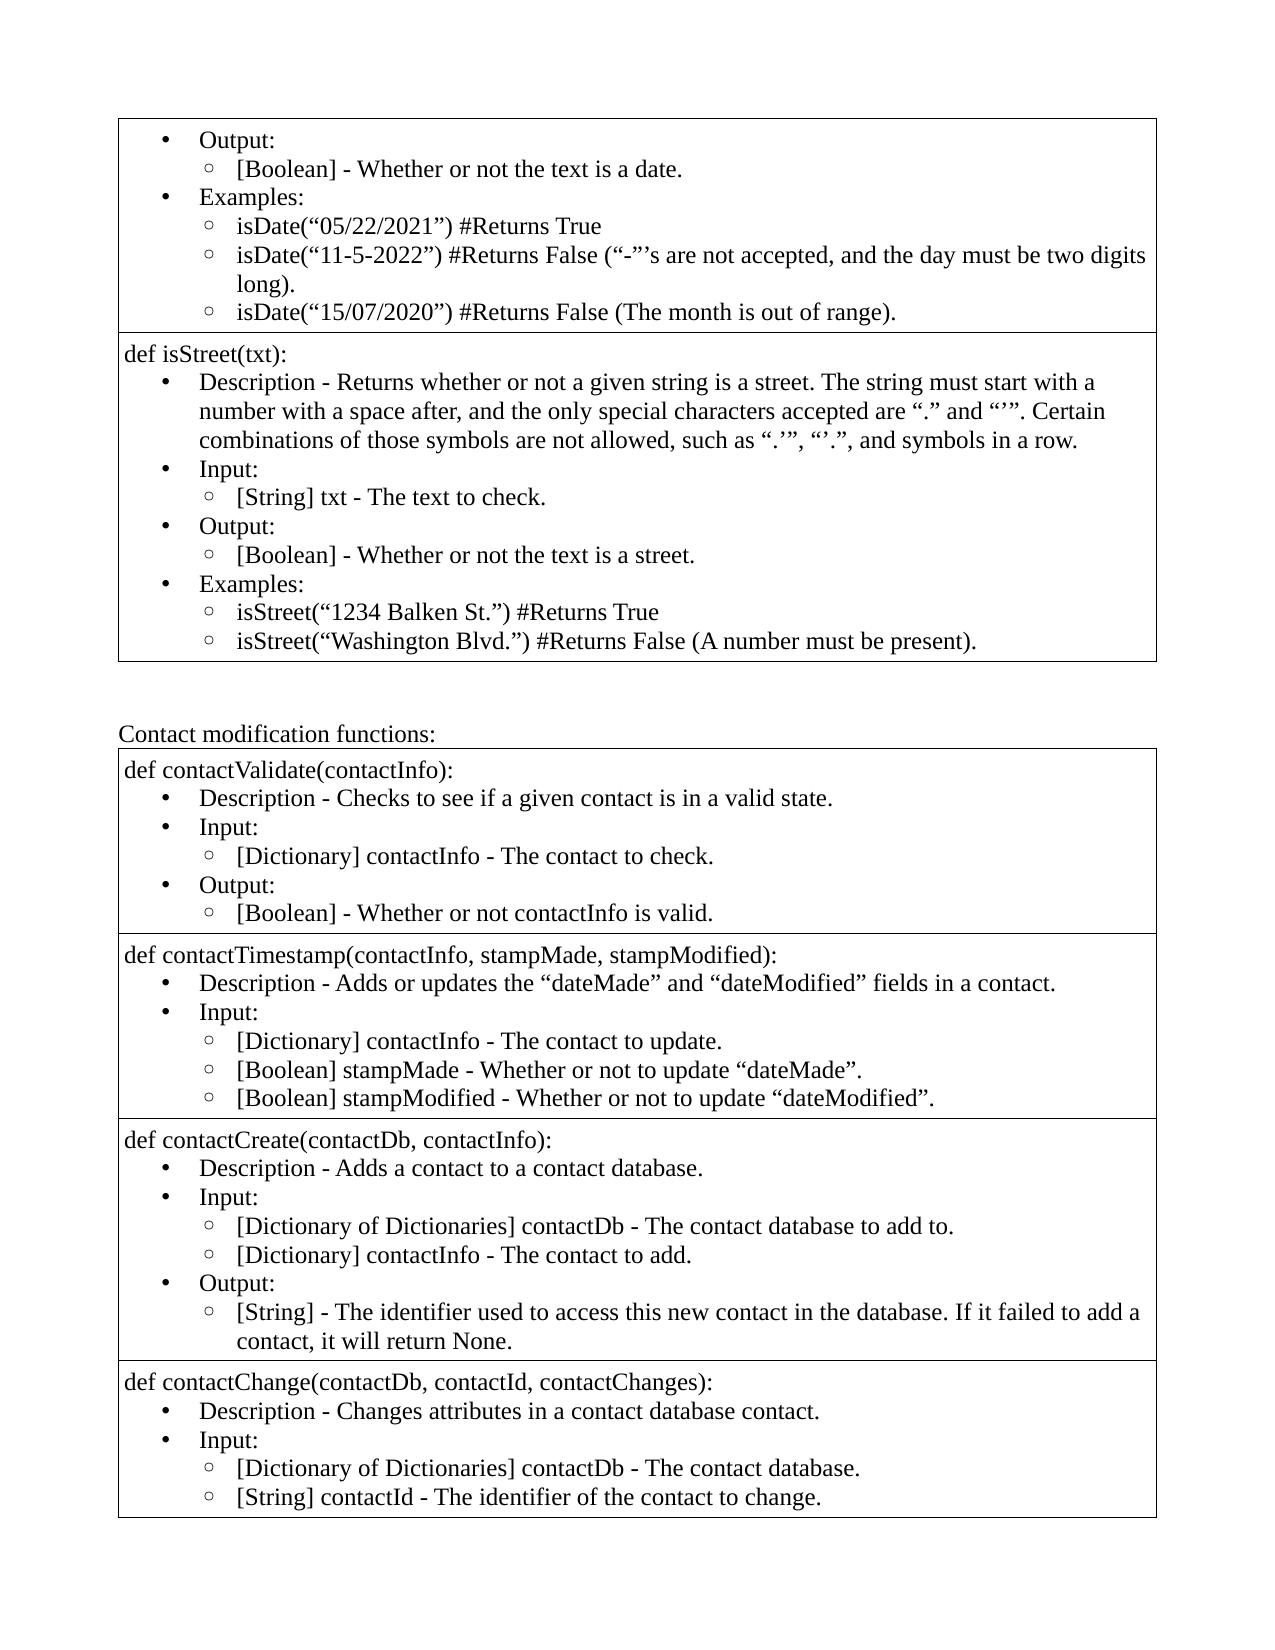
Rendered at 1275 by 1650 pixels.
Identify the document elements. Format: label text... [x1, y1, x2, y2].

table_header def contactValidate(contactInfo): Description - Checks to see if a given contact is in a valid state. Input: [Dictionary] contactInfo - The contact to check. Output: [Boolean] - Whether or not contactInfo is valid. [119, 749, 1156, 933]
table_cell def contactCreate(contactDb, contactInfo): Description - Adds a contact to a contact database. Input: [Dictionary of Dictionaries] contactDb - The contact database to add to. [Dictionary] contactInfo - The contact to add. Output: [String] - The identifier used to access this new contact in the database. If it failed to add a contact, it will return None. [119, 1119, 1156, 1360]
table_cell def contactChange(contactDb, contactId, contactChanges): Description - Changes attributes in a contact database contact. Input: [Dictionary of Dictionaries] contactDb - The contact database. [String] contactId - The identifier of the contact to change. [Dictionary] contactChanges - A dictionary of attributes to change in the contact. Output: [Boolean] - Whether or not the change was successful. [119, 1361, 1156, 1517]
text Contact modification functions: [118, 719, 1157, 748]
table_cell def contactTimestamp(contactInfo, stampMade, stampModified): Description - Adds or updates the “dateMade” and “dateModified” fields in a contact. Input: [Dictionary] contactInfo - The contact to update. [Boolean] stampMade - Whether or not to update “dateMade”. [Boolean] stampModified - Whether or not to update “dateModified”. [119, 934, 1156, 1118]
table_cell def isDate(txt): Description - Returns whether or not a given string is a date. The date format expected is “MM/DD/YYYY”. Input: [String] txt - The text to check. Output: [Boolean] - Whether or not the text is a date. Examples: isDate(“05/22/2021”) #Returns True isDate(“11-5-2022”) #Returns False (“-”’s are not accepted, and the day must be two digits long). isDate(“15/07/2020”) #Returns False (The month is out of range). [119, 119, 1156, 332]
table_cell def isStreet(txt): Description - Returns whether or not a given string is a street. The string must start with a number with a space after, and the only special characters accepted are “.” and “’”. Certain combinations of those symbols are not allowed, such as “.’”, “’.”, and symbols in a row. Input: [String] txt - The text to check. Output: [Boolean] - Whether or not the text is a street. Examples: isStreet(“1234 Balken St.”) #Returns True isStreet(“Washington Blvd.”) #Returns False (A number must be present). [119, 333, 1156, 661]
